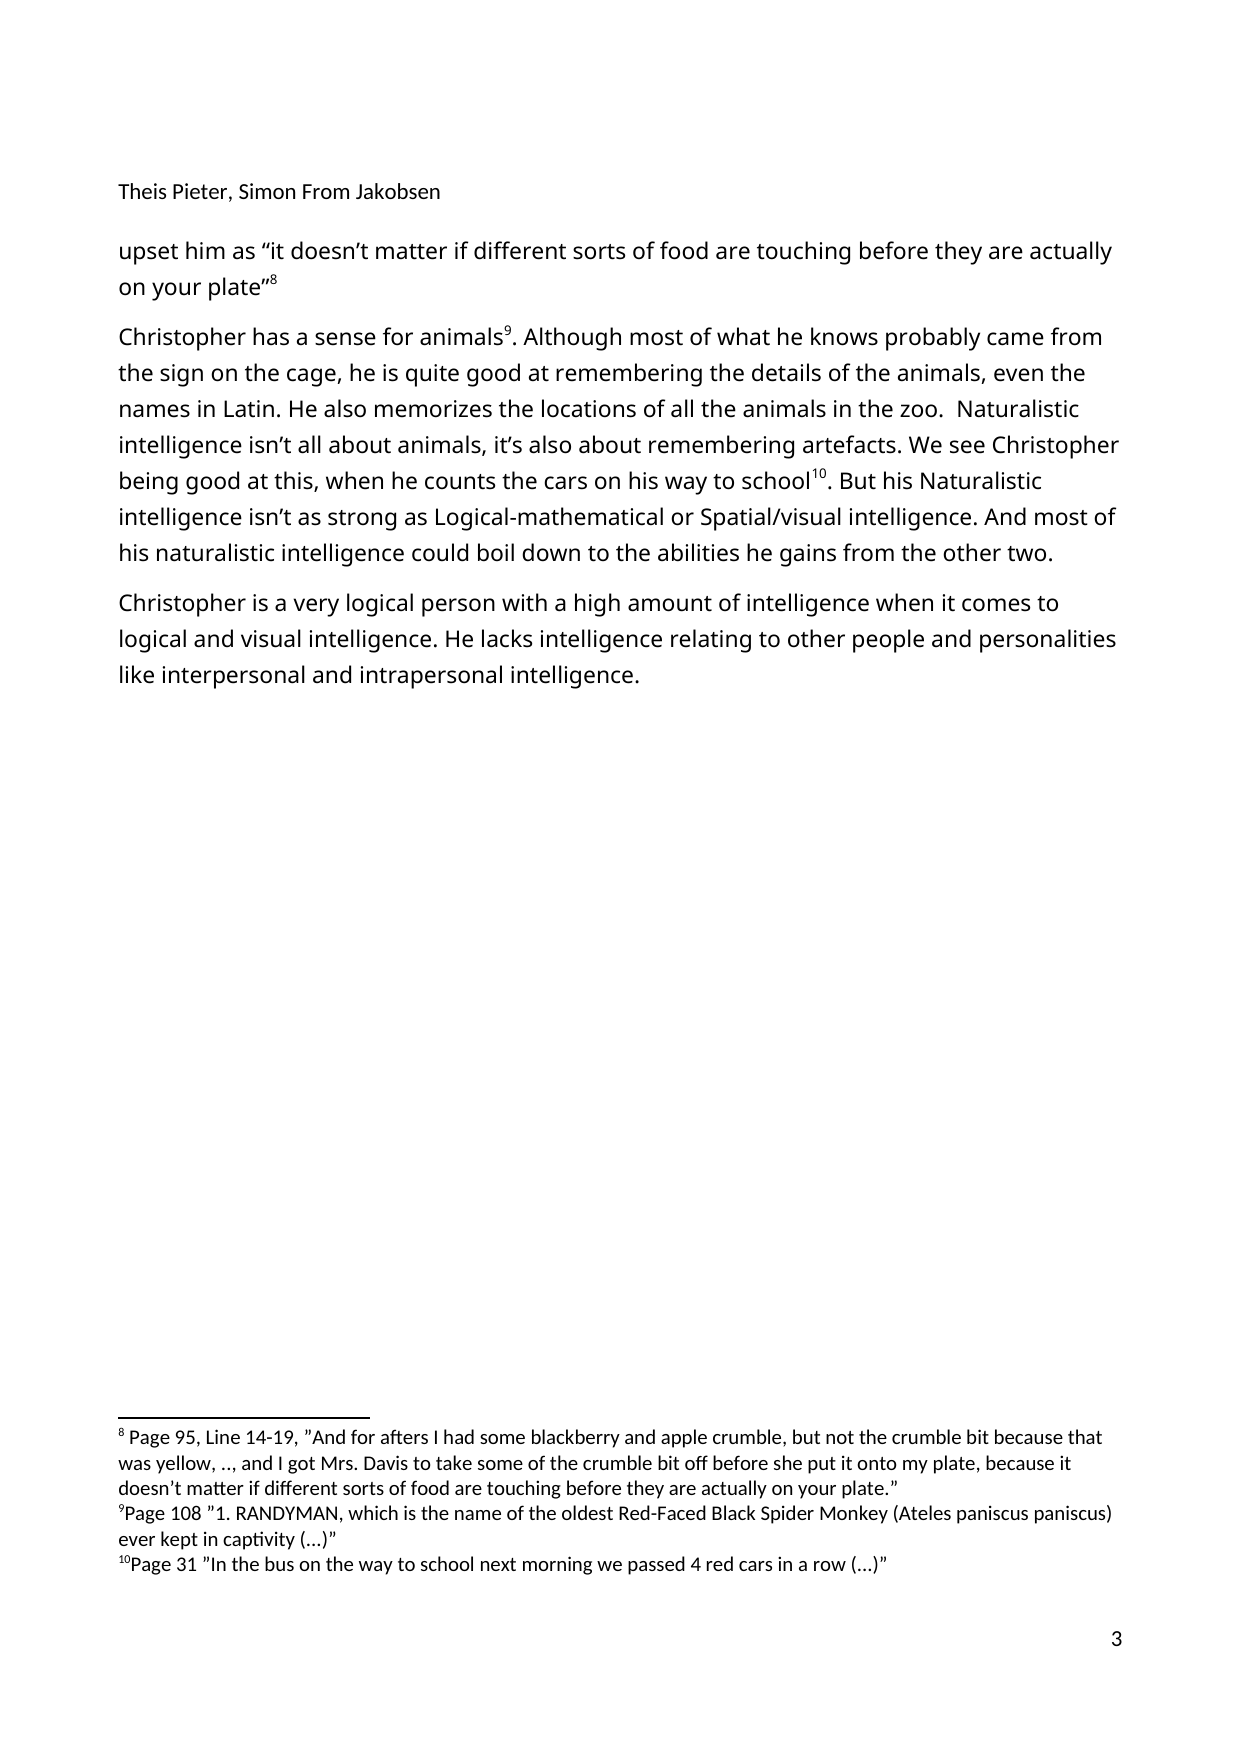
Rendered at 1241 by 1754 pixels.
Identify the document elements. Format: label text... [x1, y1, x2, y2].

text Christopher has a sense for animals. Although most of what he knows probably came from the sign on the cage, he is quite good at remembering the details of the animals, even the names in Latin. He also memorizes the locations of all the animals in the zoo. Naturalistic intelligence isn’t all about animals, it’s also about remembering artefacts. We see Christopher being good at this, when he counts the cars on his way to school. But his Naturalistic intelligence isn’t as strong as Logical-mathematical or Spatial/visual intelligence. And most of his naturalistic intelligence could boil down to the abilities he gains from the other two. [118, 321, 1122, 568]
text Page 95, Line 14-19, ”And for afters I had some blackberry and apple crumble, but not the crumble bit because that was yellow, .., and I got Mrs. Davis to take some of the crumble bit off before she put it onto my plate, because it doesn’t matter if different sorts of food are touching before they are actually on your plate.” [118, 1424, 1122, 1501]
text Christopher is a very logical person with a high amount of intelligence when it comes to logical and visual intelligence. He lacks intelligence relating to other people and personalities like interpersonal and intrapersonal intelligence. [118, 587, 1122, 690]
text Page 31 ”In the bus on the way to school next morning we passed 4 red cars in a row (...)” [118, 1551, 1122, 1577]
text upset him as “it doesn’t matter if different sorts of food are touching before they are actually on your plate” [118, 235, 1122, 302]
text Page 108 ”1. RANDYMAN, which is the name of the oldest Red-Faced Black Spider Monkey (Ateles paniscus paniscus) ever kept in captivity (...)” [118, 1501, 1122, 1551]
